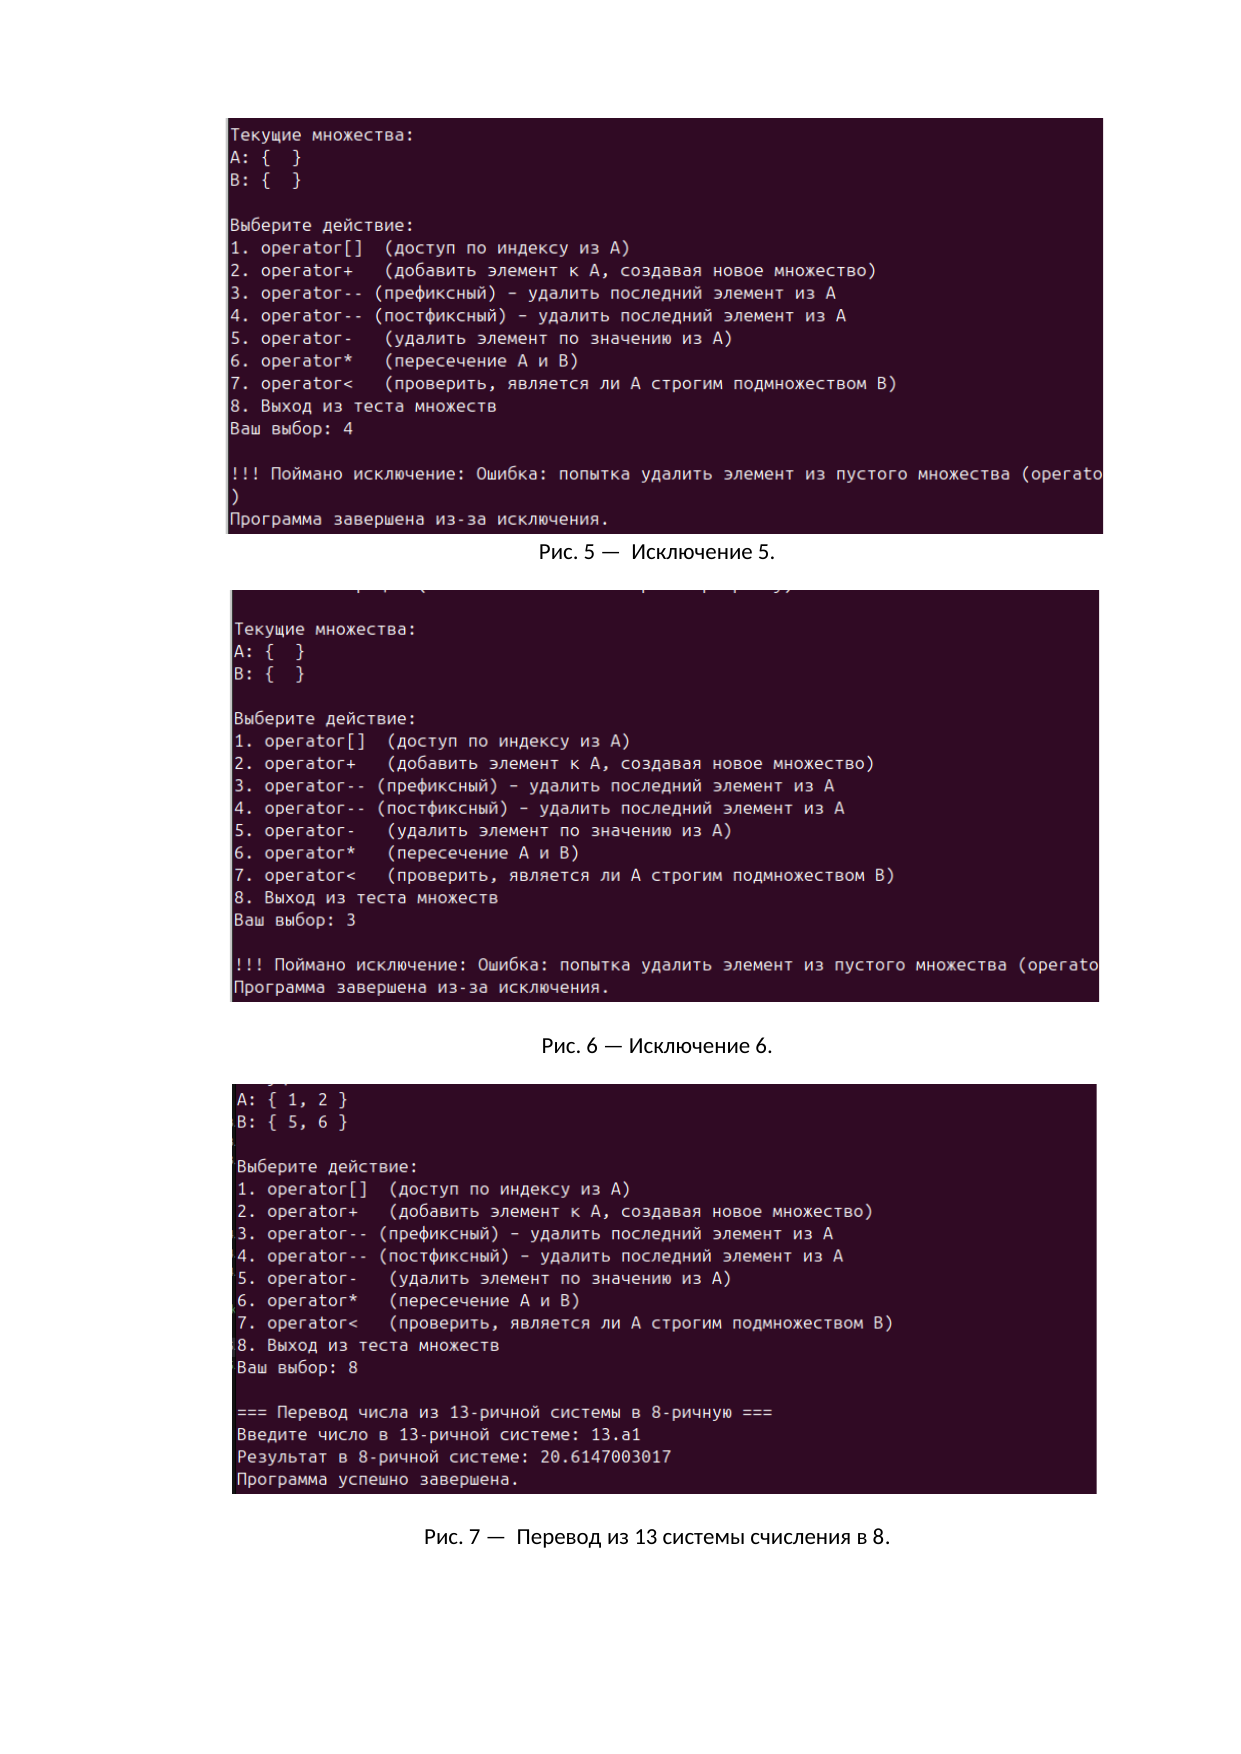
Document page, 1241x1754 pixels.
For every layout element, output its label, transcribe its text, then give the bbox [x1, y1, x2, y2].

text Рис. 7 — Перевод из 13 системы счисления в 8. [177, 1084, 1137, 1550]
text Рис. 5 — Исключение 5. [177, 118, 1137, 566]
text Рис. 6 — Исключение 6. [177, 591, 1137, 1059]
picture [225, 118, 1104, 534]
picture [229, 590, 1100, 1002]
picture [232, 1084, 1097, 1494]
